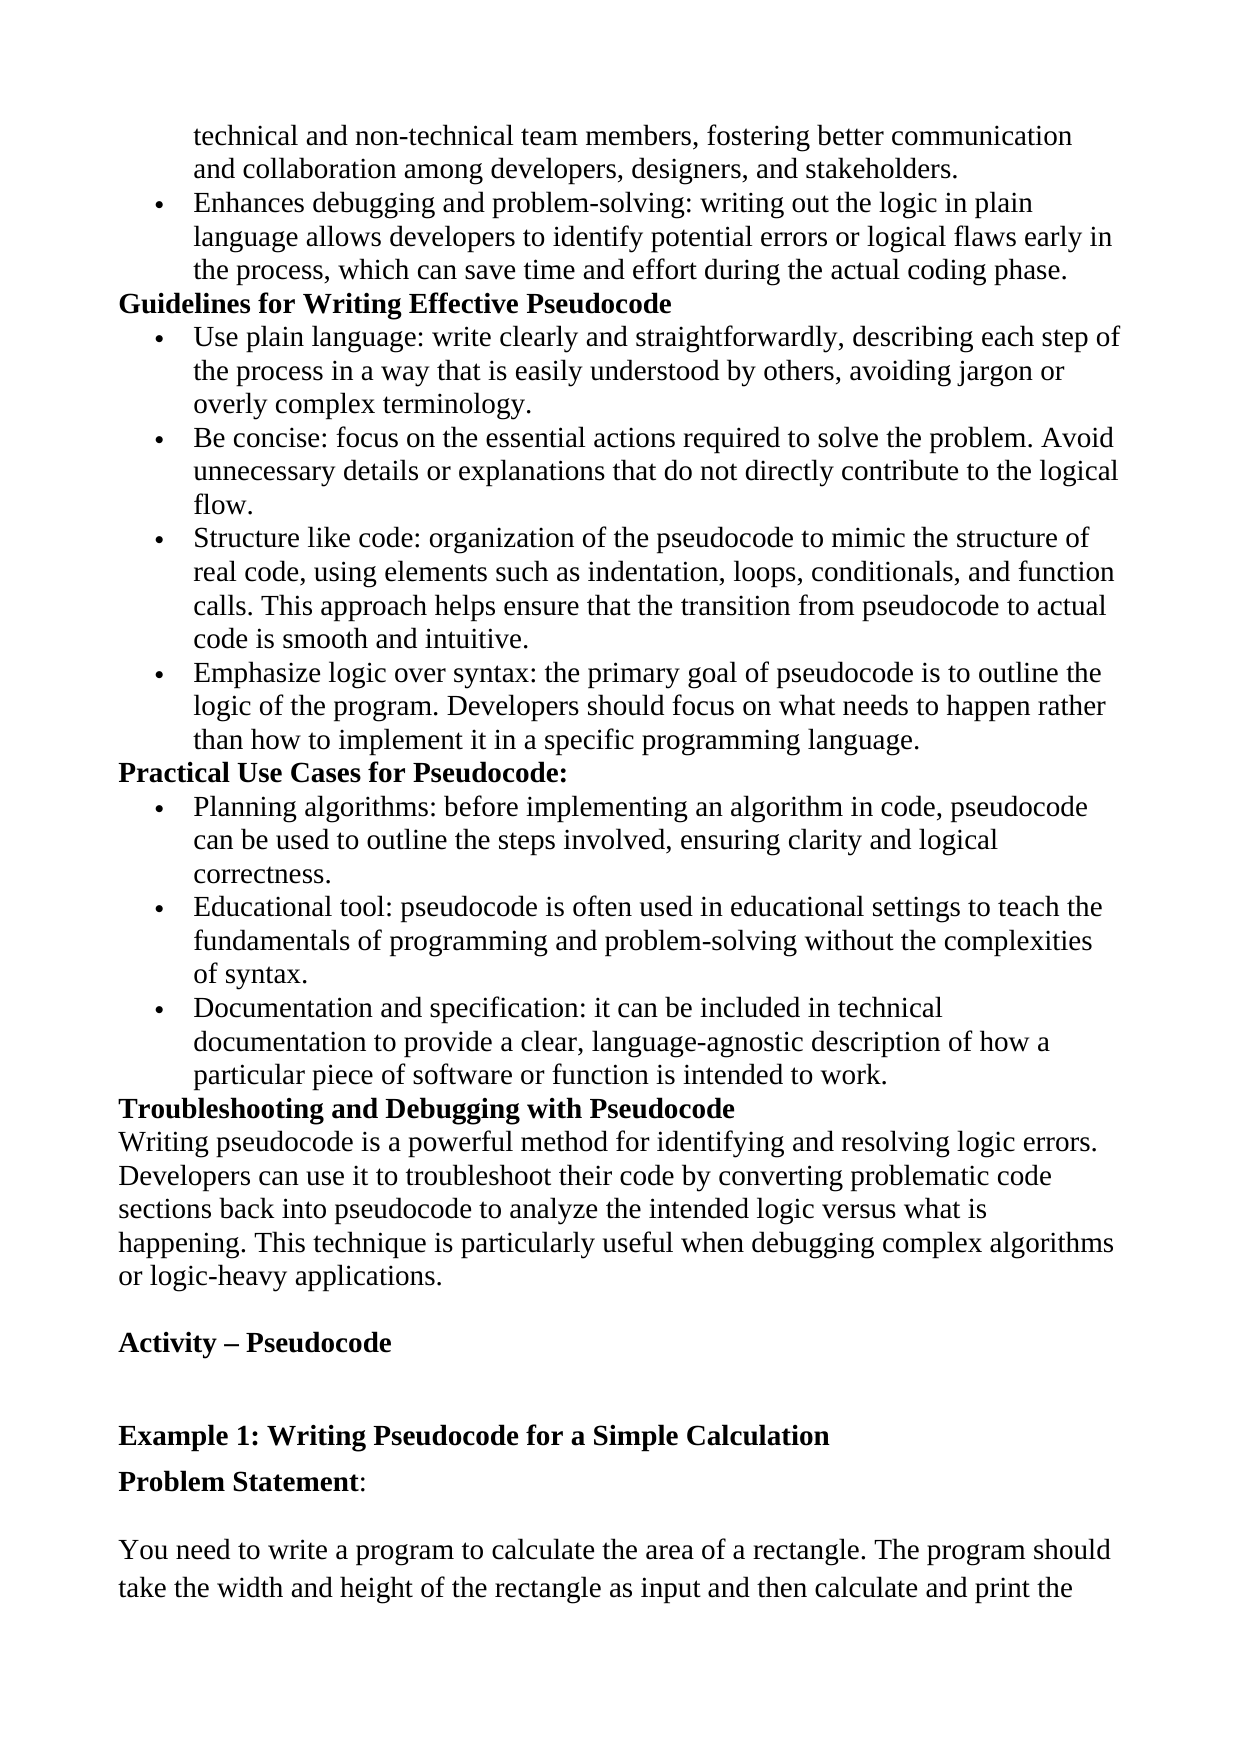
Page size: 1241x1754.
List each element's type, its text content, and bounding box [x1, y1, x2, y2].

text Writing pseudocode is a powerful method for identifying and resolving logic errors. Developers can use it to troubleshoot their code by converting problematic code sections back into pseudocode to analyze the intended logic versus what is happening. This technique is particularly useful when debugging complex algorithms or logic-heavy applications. [118, 1124, 1122, 1292]
list Be concise: focus on the essential actions required to solve the problem. Avoid unnecessary details or explanations that do not directly contribute to the logical flow. [156, 420, 1122, 521]
text Problem Statement: [118, 1464, 1122, 1497]
list Structure like code: organization of the pseudocode to mimic the structure of real code, using elements such as indentation, loops, conditionals, and function calls. This approach helps ensure that the transition from pseudocode to actual code is smooth and intuitive. [156, 521, 1122, 655]
list Educational tool: pseudocode is often used in educational settings to teach the fundamentals of programming and problem-solving without the complexities of syntax. [156, 889, 1122, 990]
list technical and non-technical team members, fostering better communication and collaboration among developers, designers, and stakeholders. [156, 118, 1122, 185]
text You need to write a program to calculate the area of a rectangle. The program should take the width and height of the rectangle as input and then calculate and print the [118, 1532, 1122, 1604]
text Troubleshooting and Debugging with Pseudocode [118, 1091, 1122, 1124]
list Emphasize logic over syntax: the primary goal of pseudocode is to outline the logic of the program. Developers should focus on what needs to happen rather than how to implement it in a specific programming language. [156, 655, 1122, 755]
list Enhances debugging and problem-solving: writing out the logic in plain language allows developers to identify potential errors or logical flaws early in the process, which can save time and effort during the actual coding phase. [156, 185, 1122, 286]
list Documentation and specification: it can be included in technical documentation to provide a clear, language-agnostic description of how a particular piece of software or function is intended to work. [156, 990, 1122, 1091]
text Activity – Pseudocode [118, 1326, 1122, 1359]
text Practical Use Cases for Pseudocode: [118, 755, 1122, 789]
list Planning algorithms: before implementing an algorithm in code, pseudocode can be used to outline the steps involved, ensuring clarity and logical correctness. [156, 789, 1122, 889]
subtitle Example 1: Writing Pseudocode for a Simple Calculation [118, 1418, 1122, 1451]
list Use plain language: write clearly and straightforwardly, describing each step of the process in a way that is easily understood by others, avoiding jargon or overly complex terminology. [156, 319, 1122, 420]
text Guidelines for Writing Effective Pseudocode [118, 286, 1122, 319]
